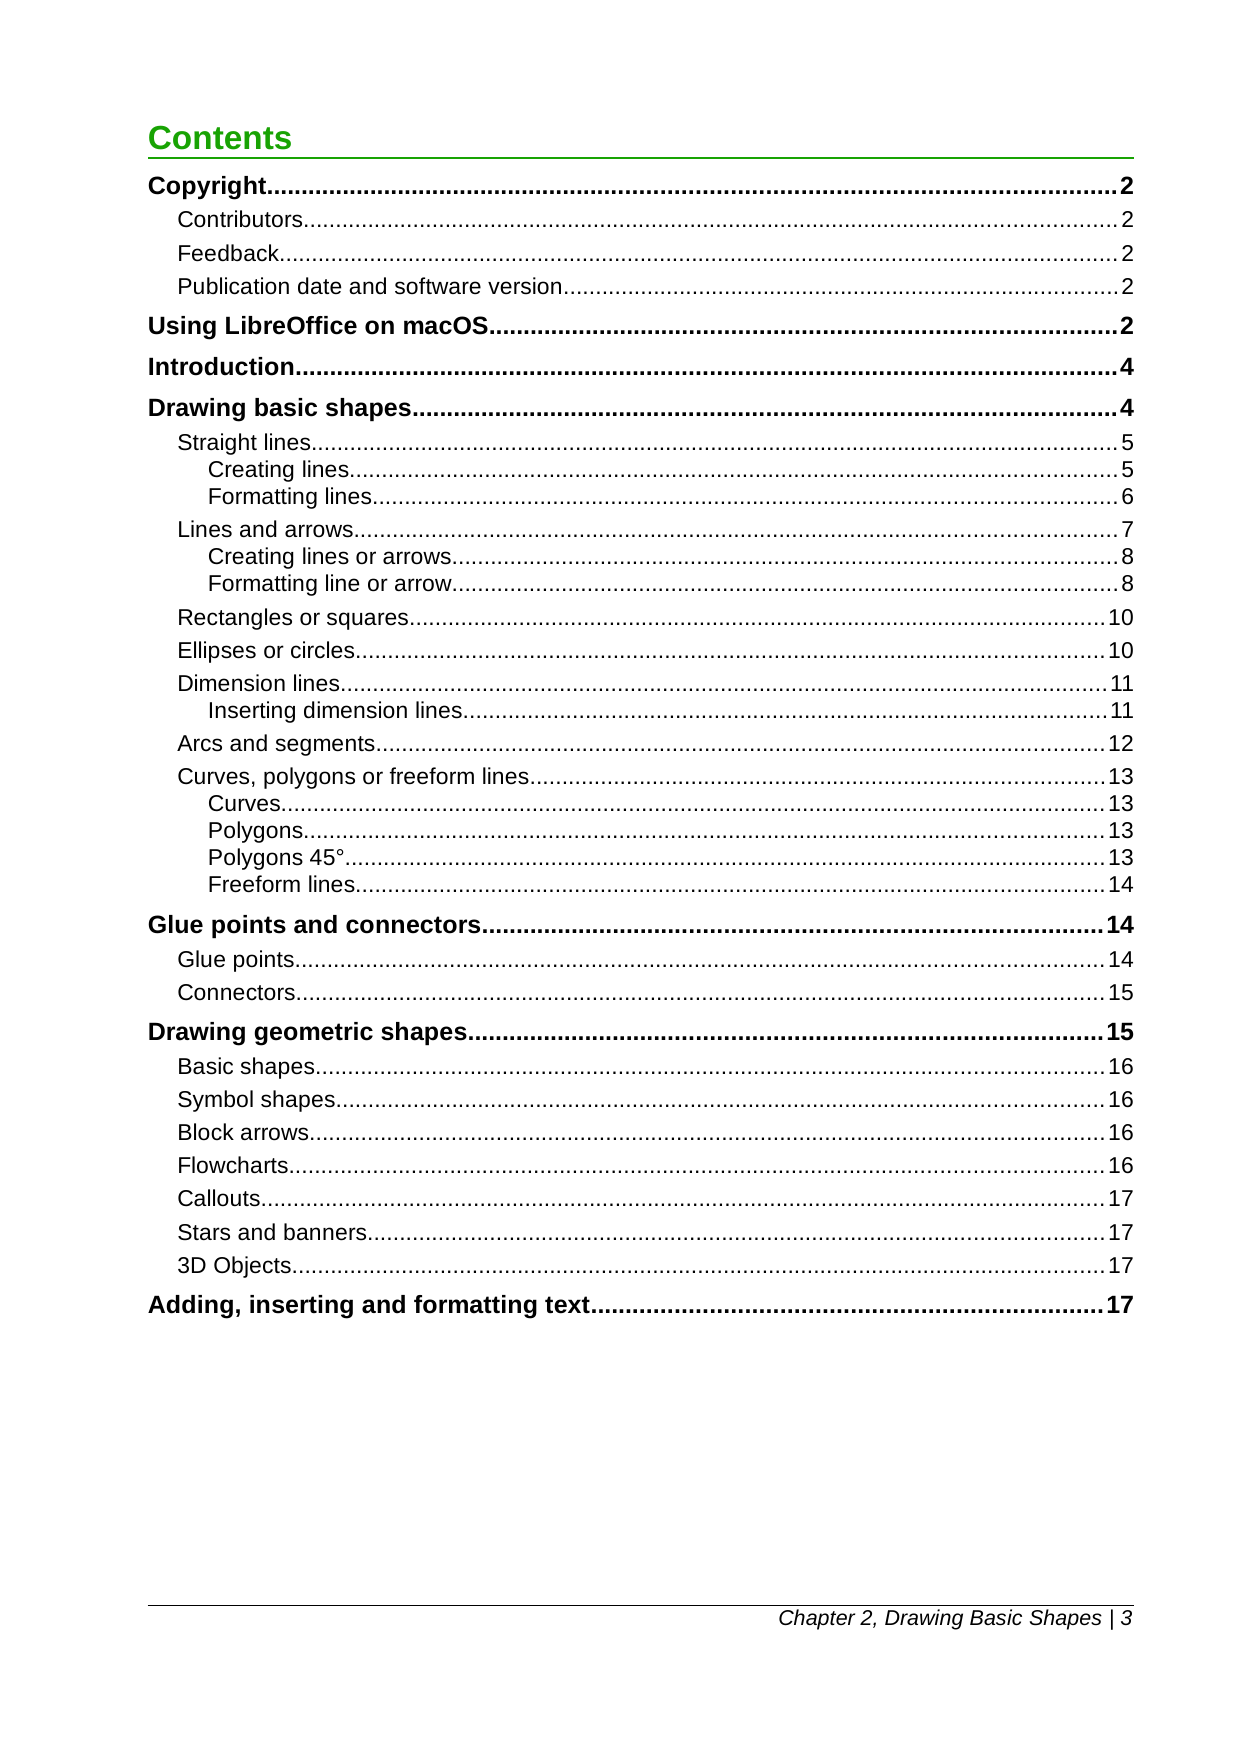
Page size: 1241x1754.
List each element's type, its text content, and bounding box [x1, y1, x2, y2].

text Introduction 4 [148, 352, 1134, 381]
text Polygons 13 [208, 817, 1134, 844]
text Creating lines or arrows 8 [208, 543, 1134, 570]
text Drawing geometric shapes 15 [148, 1017, 1134, 1046]
text Using LibreOffice on macOS 2 [148, 311, 1134, 340]
text Drawing basic shapes 4 [148, 393, 1134, 422]
text Dimension lines 11 [177, 669, 1134, 696]
text Callouts 17 [177, 1185, 1134, 1212]
text Freeform lines 14 [208, 871, 1134, 898]
text 3D Objects 17 [177, 1251, 1134, 1278]
text Rectangles or squares 10 [177, 603, 1134, 630]
text Adding, inserting and formatting text 17 [148, 1290, 1134, 1319]
text Inserting dimension lines 11 [208, 696, 1134, 723]
text Creating lines 5 [208, 455, 1134, 482]
text Glue points and connectors 14 [148, 910, 1134, 939]
text Glue points 14 [177, 945, 1134, 972]
text Formatting line or arrow 8 [208, 570, 1134, 597]
text Contributors 2 [177, 206, 1134, 233]
text Publication date and software version 2 [177, 272, 1134, 299]
text Flowcharts 16 [177, 1152, 1134, 1179]
text Basic shapes 16 [177, 1052, 1134, 1079]
text Curves, polygons or freeform lines 13 [177, 762, 1134, 789]
text Formatting lines 6 [208, 482, 1134, 509]
text Curves 13 [208, 789, 1134, 817]
text Block arrows 16 [177, 1118, 1134, 1146]
text Symbol shapes 16 [177, 1085, 1134, 1112]
text Arcs and segments 12 [177, 729, 1134, 756]
text Straight lines 5 [177, 428, 1134, 455]
text Feedback 2 [177, 239, 1134, 266]
text Connectors 15 [177, 978, 1134, 1005]
text Lines and arrows 7 [177, 516, 1134, 543]
text Polygons 45° 13 [208, 844, 1134, 871]
text Stars and banners 17 [177, 1218, 1134, 1245]
subtitle Contents [148, 118, 1134, 157]
text Copyright 2 [148, 171, 1134, 200]
text Ellipses or circles 10 [177, 636, 1134, 663]
